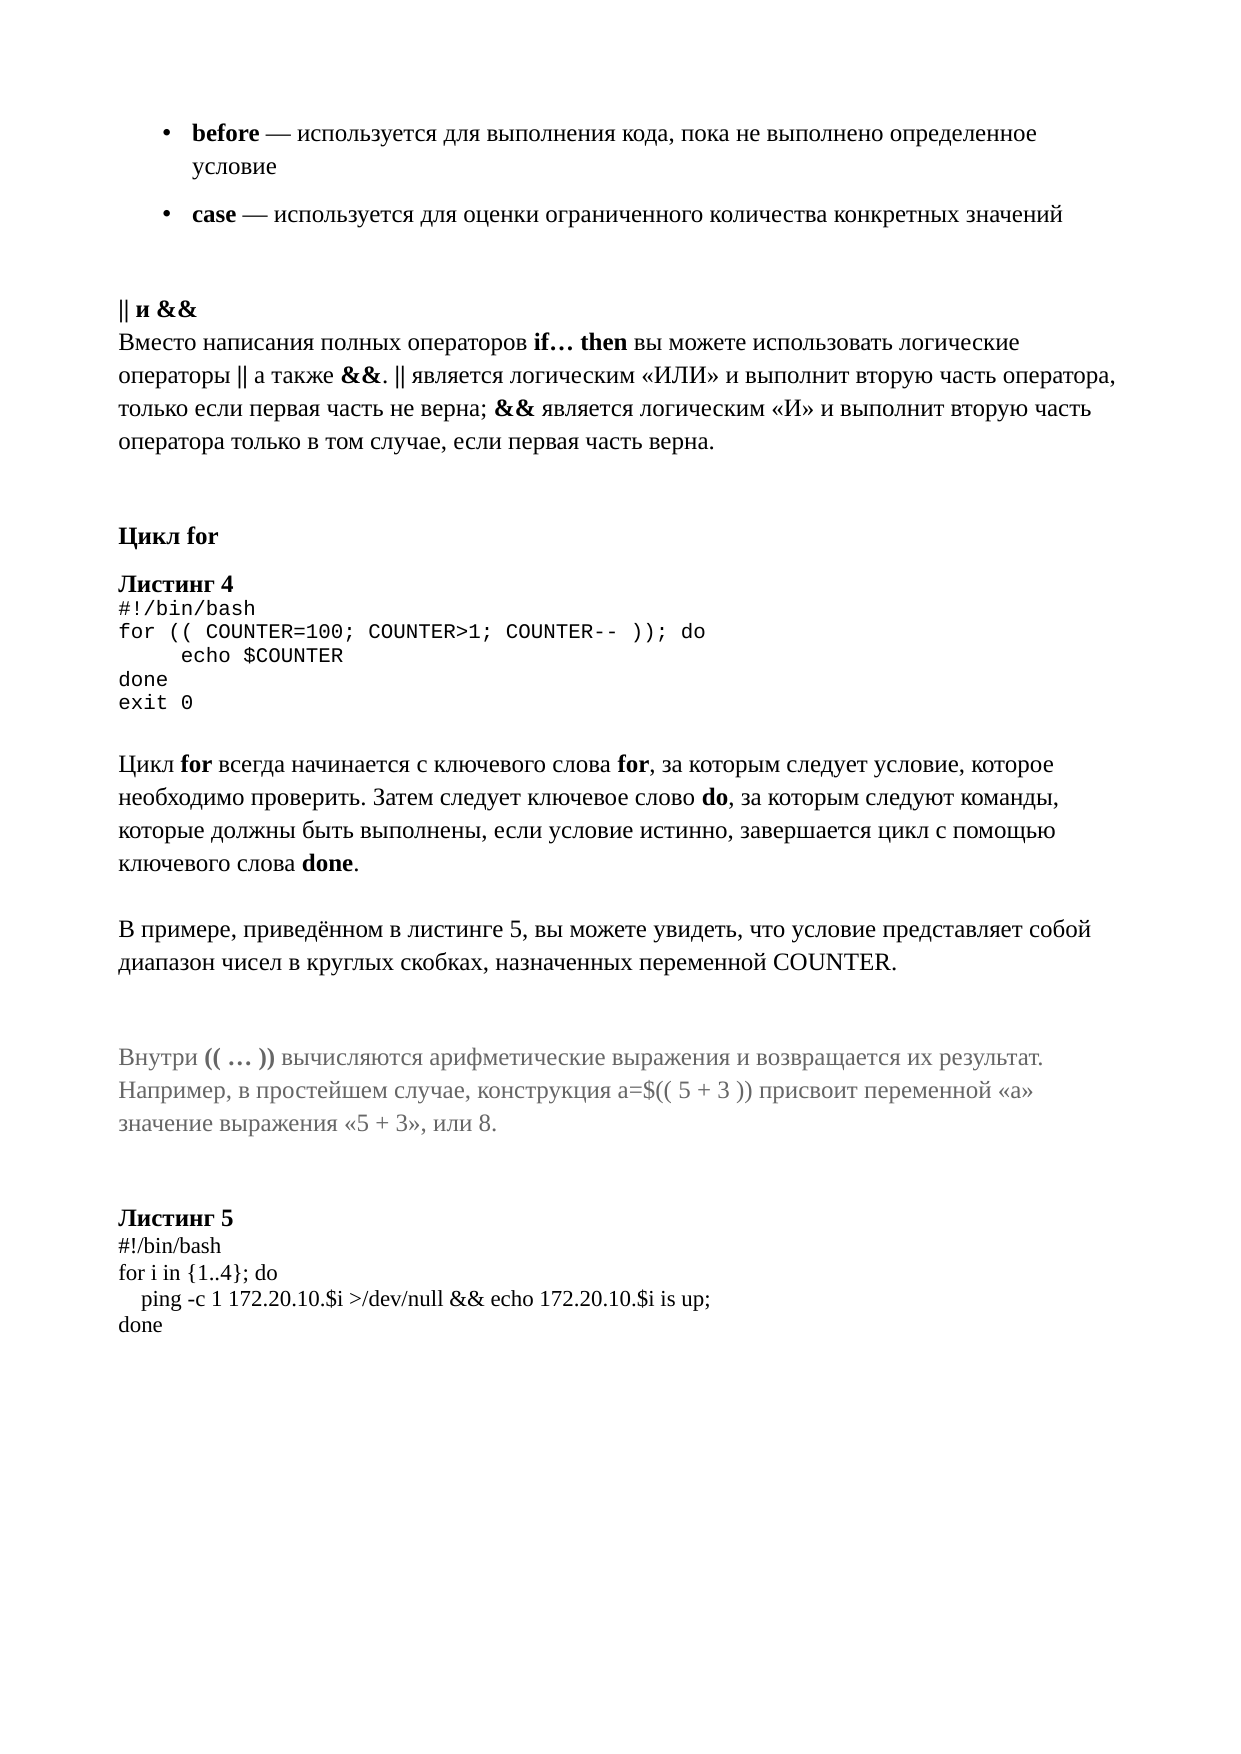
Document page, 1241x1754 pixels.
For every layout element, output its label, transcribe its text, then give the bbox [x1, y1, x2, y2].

text for (( COUNTER=100; COUNTER>1; COUNTER-- )); do [118, 621, 1122, 645]
text exit 0 [118, 692, 1122, 716]
text done [118, 668, 1122, 692]
list case — используется для оценки ограниченного количества конкретных значений [162, 199, 1122, 227]
text Цикл for всегда начинается с ключевого слова for, за которым следует условие, которое необходимо проверить. Затем следует ключевое слово do, за которым следуют команды, которые должны быть выполнены, если условие истинно, завершается цикл с помощью ключевого слова done. В примере, приведённом в листинге 5, вы можете увидеть, что условие представляет собой диапазон чисел в круглых скобках, назначенных переменной COUNTER. [118, 716, 1122, 976]
list before — используется для выполнения кода, пока не выполнено определенное условие [162, 118, 1122, 180]
text Листинг 5 [118, 1203, 1122, 1232]
text #!/bin/bash [118, 1232, 1122, 1258]
text ping -c 1 172.20.10.$i >/dev/null && echo 172.20.10.$i is up; [118, 1285, 1122, 1311]
text Листинг 4 [118, 569, 1122, 598]
text #!/bin/bash [118, 598, 1122, 621]
text Внутри (( … )) вычисляются арифметические выражения и возвращается их результат. Например, в простейшем случае, конструкция a=$(( 5 + 3 )) присвоит переменной «a» значение выражения «5 + 3», или 8. [118, 1042, 1122, 1137]
text echo $COUNTER [118, 645, 1122, 668]
text Цикл for [118, 521, 1122, 550]
text done [118, 1311, 1122, 1338]
text || и && Вместо написания полных операторов if… then вы можете использовать логические операторы || а также &&. || является логическим «ИЛИ» и выполнит вторую часть оператора, только если первая часть не верна; && является логическим «И» и выполнит вторую часть оператора только в том случае, если первая часть верна. [118, 294, 1122, 455]
text for i in {1..4}; do [118, 1258, 1122, 1285]
